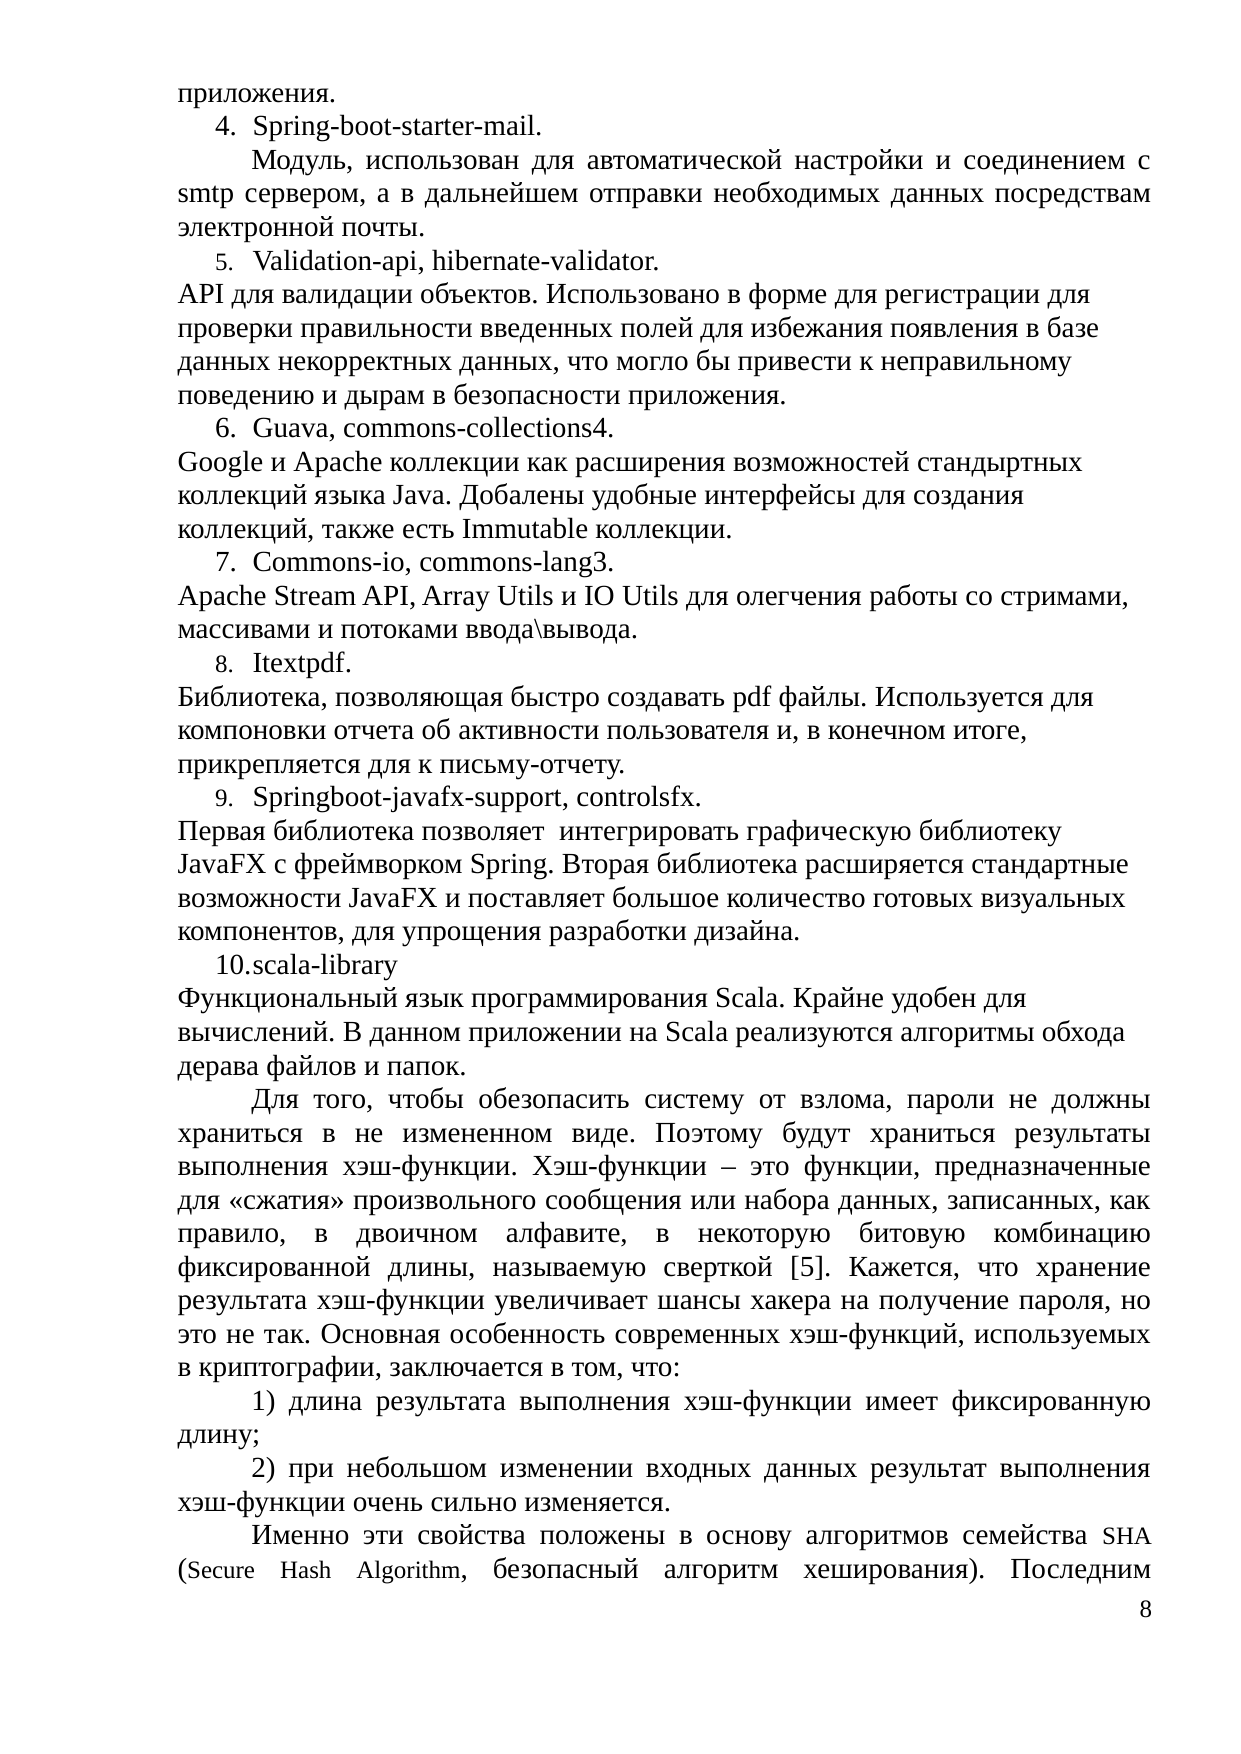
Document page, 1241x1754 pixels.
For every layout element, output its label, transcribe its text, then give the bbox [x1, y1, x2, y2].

text Именно эти свойства положены в основу алгоритмов семейства SHA (Secure Hash Algorithm, безопасный алгоритм хеширования). Последним [177, 1517, 1152, 1584]
text 2) при небольшом изменении входных данных результат выполнения хэш-функции очень сильно изменяется. [177, 1450, 1152, 1517]
text Первая библиотека позволяет интегрировать графическую библиотеку JavaFX с фреймворком Spring. Вторая библиотека расширяется стандартные возможности JavaFX и поставляет большое количество готовых визуальных компонентов, для упрощения разработки дизайна. [177, 813, 1152, 947]
text приложения. [177, 75, 1152, 108]
list Validation-api, hibernate-validator. [215, 243, 1152, 276]
text Для того, чтобы обезопасить систему от взлома, пароли не должны храниться в не измененном виде. Поэтому будут храниться результаты выполнения хэш-функции. Хэш-функции – это функции, предназначенные для «сжатия» произвольного сообщения или набора данных, записанных, как правило, в двоичном алфавите, в некоторую битовую комбинацию фиксированной длины, называемую сверткой [5]. Кажется, что хранение результата хэш-функции увеличивает шансы хакера на получение пароля, но это не так. Основная особенность современных хэш-функций, используемых в криптографии, заключается в том, что: [177, 1081, 1152, 1383]
text 1) длина результата выполнения хэш-функции имеет фиксированную длину; [177, 1383, 1152, 1450]
text Apache Stream API, Array Utils и IO Utils для олегчения работы со стримами, массивами и потоками ввода\вывода. [177, 578, 1152, 645]
list Spring-boot-starter-mail. [215, 108, 1152, 142]
list Commons-io, commons-lang3. [215, 544, 1152, 578]
text Google и Apache коллекции как расширения возможностей стандыртных коллекций языка Java. Добалены удобные интерфейсы для создания коллекций, также есть Immutable коллекции. [177, 444, 1152, 544]
list Guava, commons-collections4. [215, 410, 1152, 444]
text Библиотека, позволяющая быстро создавать pdf файлы. Используется для компоновки отчета об активности пользователя и, в конечном итоге, прикрепляется для к письму-отчету. [177, 679, 1152, 779]
list Springboot-javafx-support, controlsfx. [215, 779, 1152, 813]
text Модуль, использован для автоматической настройки и соединением с smtp сервером, а в дальнейшем отправки необходимых данных посредствам электронной почты. [177, 142, 1152, 243]
list scala-library [215, 947, 1152, 981]
text Функциональный язык программирования Scala. Крайне удобен для вычислений. В данном приложении на Scala реализуются алгоритмы обхода дерава файлов и папок. [177, 981, 1152, 1081]
list Itextpdf. [215, 645, 1152, 679]
text API для валидации объектов. Использовано в форме для регистрации для проверки правильности введенных полей для избежания появления в базе данных некорректных данных, что могло бы привести к неправильному поведению и дырам в безопасности приложения. [177, 276, 1152, 410]
